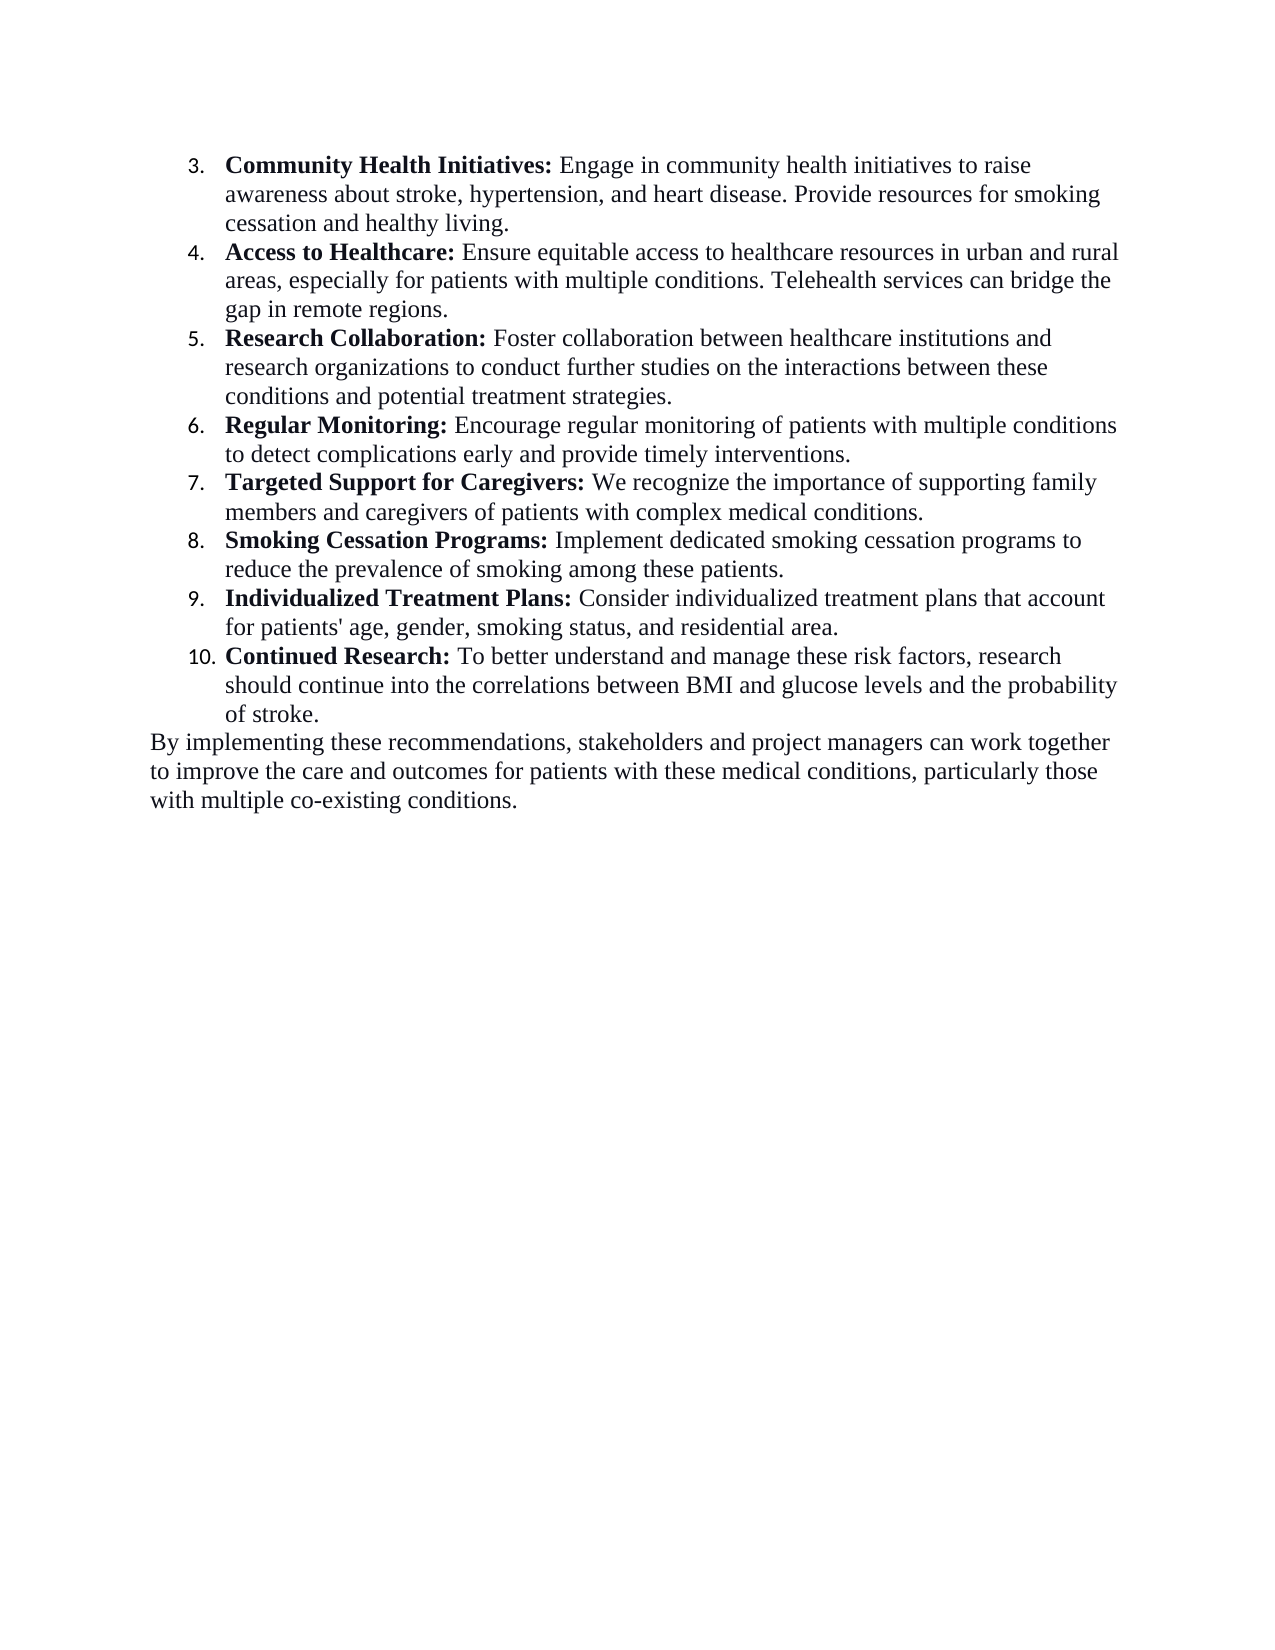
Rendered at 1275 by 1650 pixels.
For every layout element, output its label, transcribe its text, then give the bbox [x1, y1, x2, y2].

list Targeted Support for Caregivers: We recognize the importance of supporting family members and caregivers of patients with complex medical conditions. [187, 467, 1125, 525]
list Regular Monitoring: Encourage regular monitoring of patients with multiple conditions to detect complications early and provide timely interventions. [187, 410, 1125, 467]
list Individualized Treatment Plans: Consider individualized treatment plans that account for patients' age, gender, smoking status, and residential area. [187, 583, 1125, 641]
list Continued Research: To better understand and manage these risk factors, research should continue into the correlations between BMI and glucose levels and the probability of stroke. [187, 641, 1125, 727]
list Research Collaboration: Foster collaboration between healthcare institutions and research organizations to conduct further studies on the interactions between these conditions and potential treatment strategies. [187, 323, 1125, 410]
list Community Health Initiatives: Engage in community health initiatives to raise awareness about stroke, hypertension, and heart disease. Provide resources for smoking cessation and healthy living. [187, 150, 1125, 237]
list Access to Healthcare: Ensure equitable access to healthcare resources in urban and rural areas, especially for patients with multiple conditions. Telehealth services can bridge the gap in remote regions. [187, 237, 1125, 323]
text By implementing these recommendations, stakeholders and project managers can work together to improve the care and outcomes for patients with these medical conditions, particularly those with multiple co-existing conditions. [150, 727, 1125, 814]
list Smoking Cessation Programs: Implement dedicated smoking cessation programs to reduce the prevalence of smoking among these patients. [187, 525, 1125, 583]
